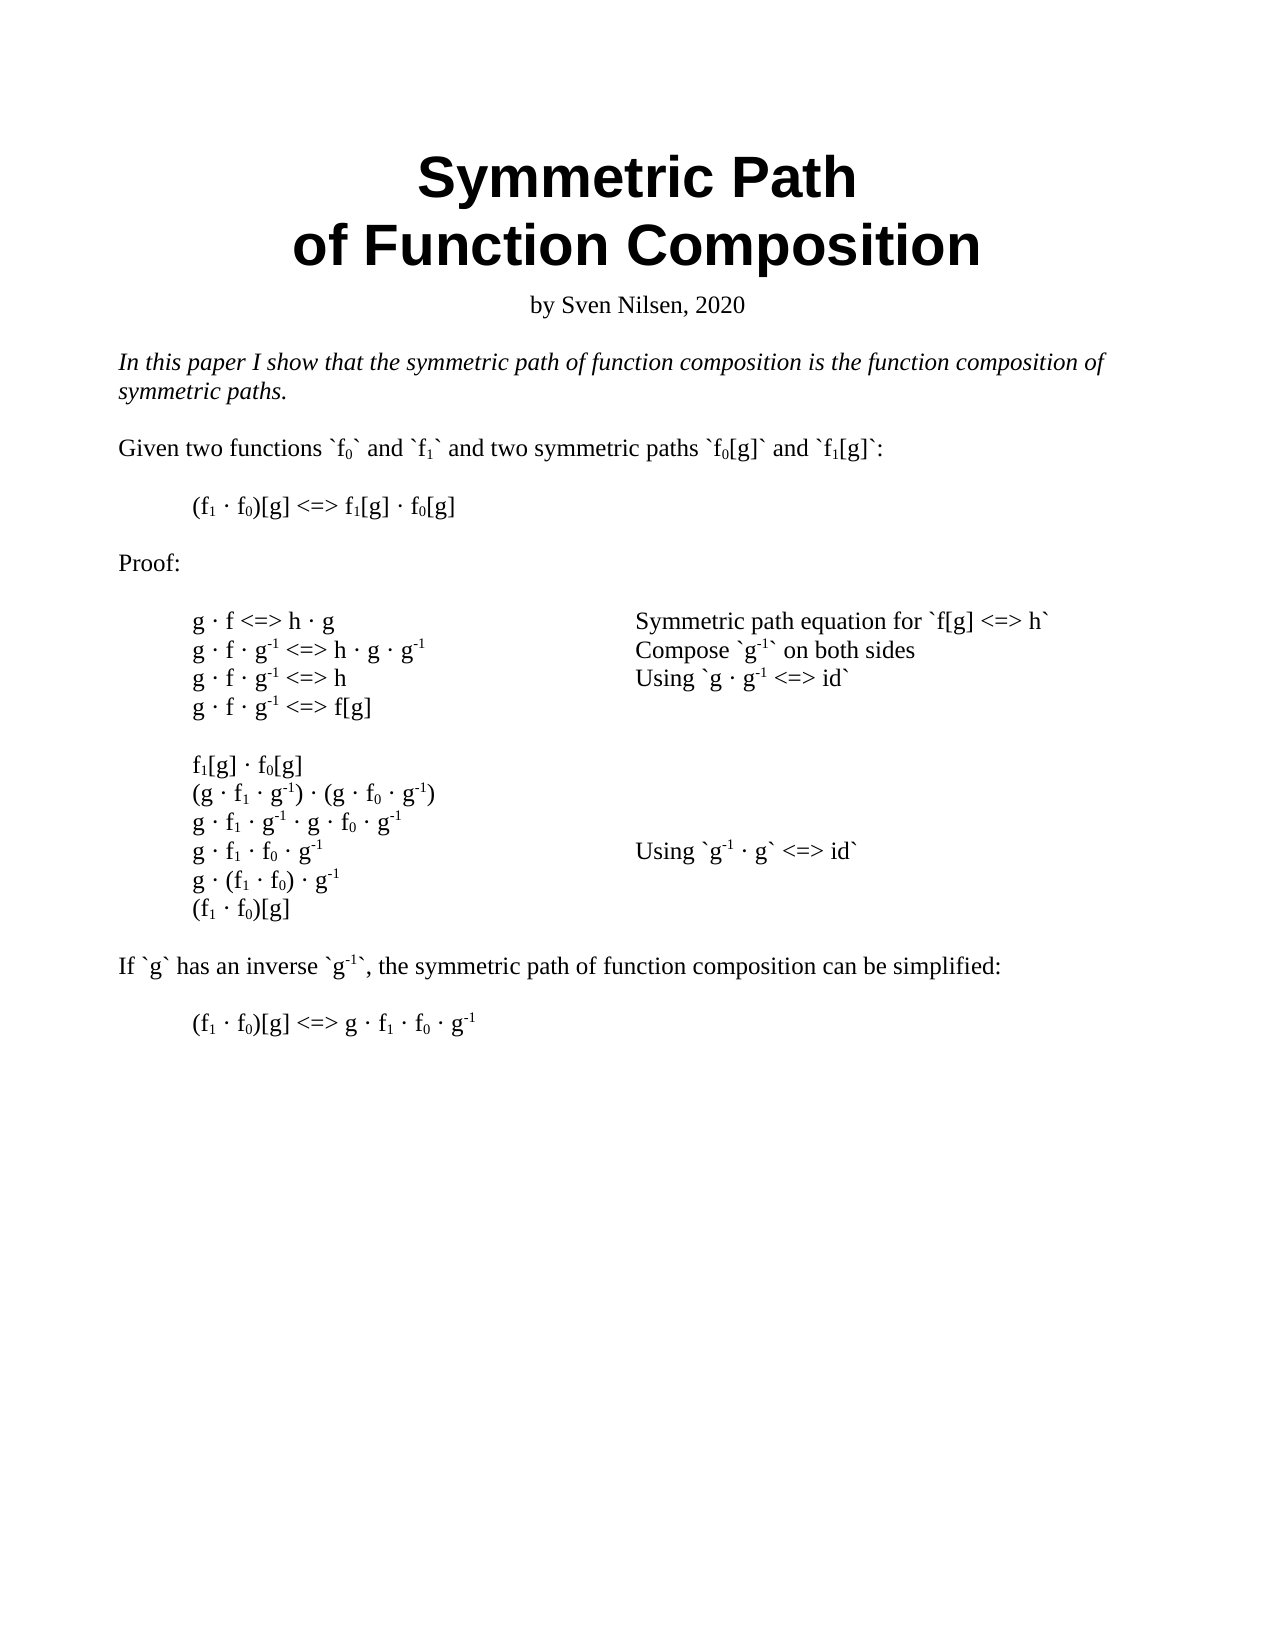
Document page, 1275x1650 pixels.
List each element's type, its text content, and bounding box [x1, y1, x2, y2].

text (f1 · f0)[g] <=> g · f1 · f0 · g-1 [118, 1008, 1157, 1037]
text In this paper I show that the symmetric path of function composition is the function composition of symmetric paths. [118, 347, 1157, 405]
text Given two functions `f0` and `f1` and two symmetric paths `f0[g]` and `f1[g]`: [118, 433, 1157, 462]
text f1[g] · f0[g] [118, 750, 1157, 778]
text g · (f1 · f0) · g-1 [118, 865, 1157, 893]
text (g · f1 · g-1) · (g · f0 · g-1) [118, 778, 1157, 807]
text g · f1 · g-1 · g · f0 · g-1 [118, 807, 1157, 836]
text g · f · g-1 <=> f[g] [118, 692, 1157, 721]
text Proof: [118, 548, 1157, 577]
text g · f1 · f0 · g-1 Using `g-1 · g` <=> id` [118, 836, 1157, 865]
text g · f · g-1 <=> h Using `g · g-1 <=> id` [118, 663, 1157, 692]
text (f1 · f0)[g] <=> f1[g] · f0[g] [118, 491, 1157, 520]
text g · f · g-1 <=> h · g · g-1 Compose `g-1` on both sides [118, 635, 1157, 663]
title Symmetric Path of Function Composition [118, 143, 1157, 277]
text by Sven Nilsen, 2020 [118, 290, 1157, 318]
text If `g` has an inverse `g-1`, the symmetric path of function composition can be simplified: [118, 951, 1157, 980]
text (f1 · f0)[g] [118, 893, 1157, 922]
text g · f <=> h · g Symmetric path equation for `f[g] <=> h` [118, 606, 1157, 635]
